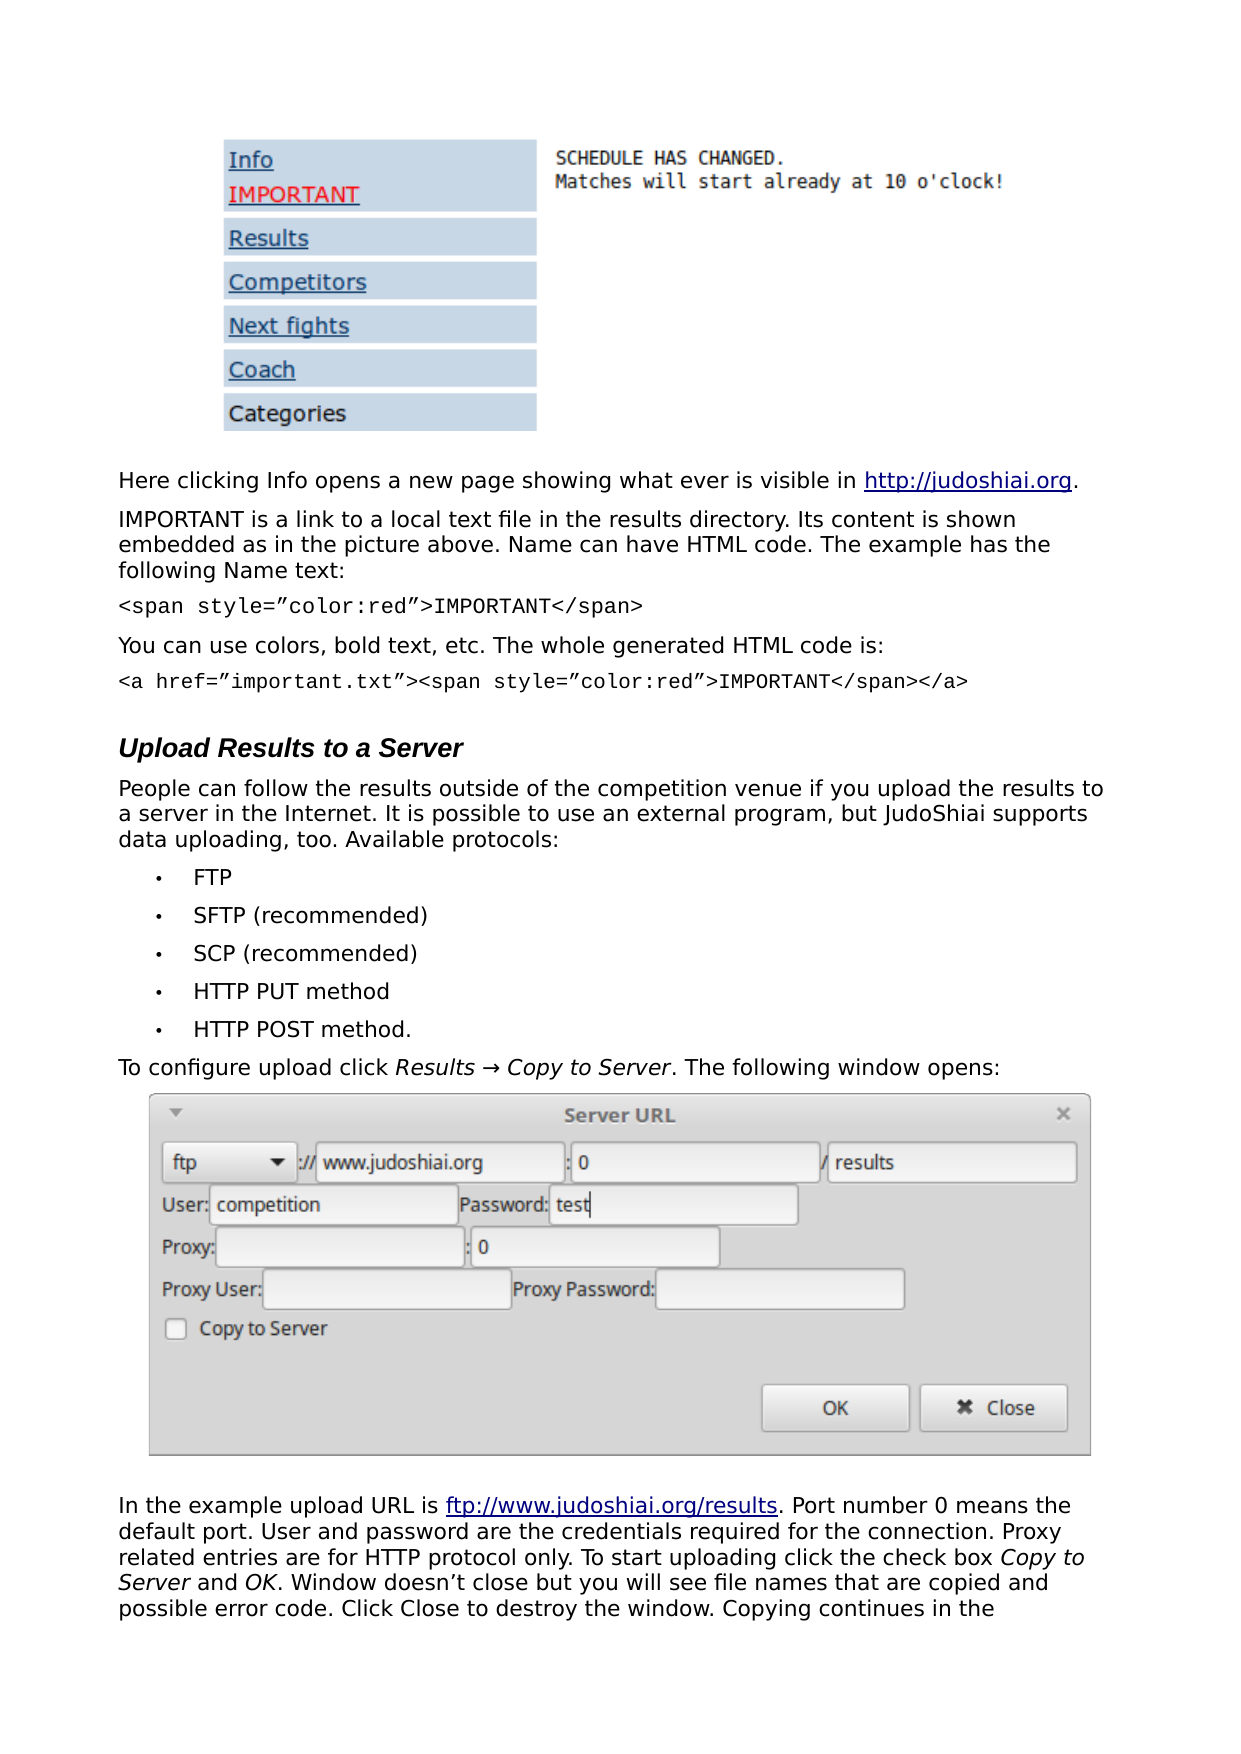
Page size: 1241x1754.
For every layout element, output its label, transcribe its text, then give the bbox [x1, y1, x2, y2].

subtitle Upload Results to a Server [118, 732, 1122, 763]
list FTP [156, 865, 1122, 891]
picture [148, 1093, 1092, 1456]
list HTTP PUT method [156, 979, 1122, 1004]
text You can use colors, bold text, etc. The whole generated HTML code is: [118, 633, 1122, 658]
list HTTP POST method. [156, 1017, 1122, 1043]
picture [221, 118, 1019, 431]
list SFTP (recommended) [156, 903, 1122, 928]
text <span style=”color:red”>IMPORTANT</span> [118, 596, 1122, 621]
text People can follow the results outside of the competition venue if you upload the results to a server in the Internet. It is possible to use an external program, but JudoShiai supports data uploading, too. Available protocols: [118, 776, 1122, 852]
text To configure upload click Results → Copy to Server. The following window opens: [118, 1055, 1122, 1081]
text IMPORTANT is a link to a local text file in the results directory. Its content is shown embedded as in the picture above. Name can have HTML code. The example has the following Name text: [118, 507, 1122, 583]
text In the example upload URL is ftp://www.judoshiai.org/results. Port number 0 means the default port. User and password are the credentials required for the connection. Proxy related entries are for HTTP protocol only. To start uploading click the check box Copy to Server and OK. Window doesn’t close but you will see file names that are copied and possible error code. Click Close to destroy the window. Copying continues in the [118, 1494, 1122, 1621]
list SCP (recommended) [156, 941, 1122, 967]
text Here clicking Info opens a new page showing what ever is visible in http://judoshiai.org. [118, 469, 1122, 494]
text <a href=”important.txt”><span style=”color:red”>IMPORTANT</span></a> [118, 671, 1122, 695]
